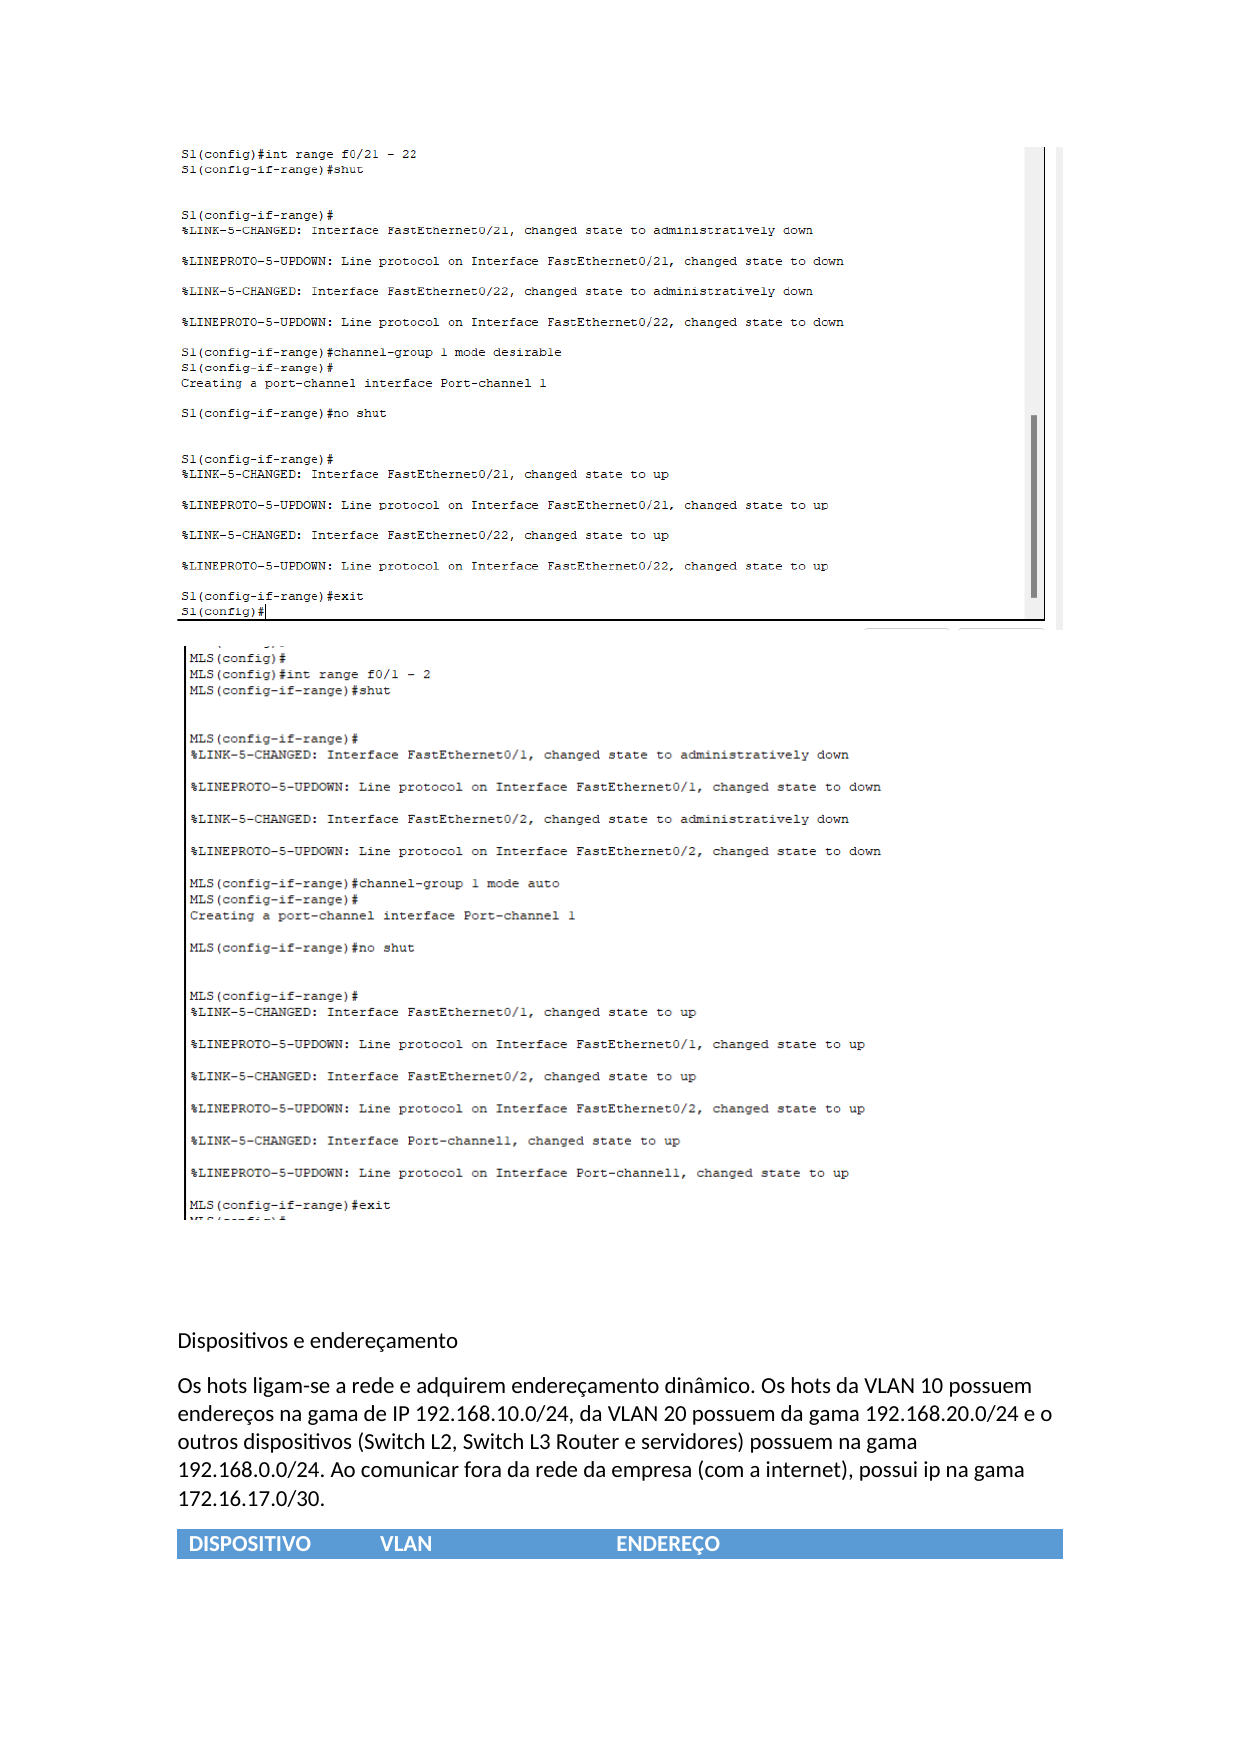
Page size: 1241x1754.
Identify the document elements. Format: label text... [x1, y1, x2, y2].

text Os hots ligam-se a rede e adquirem endereçamento dinâmico. Os hots da VLAN 10 possuem endereços na gama de IP 192.168.10.0/24, da VLAN 20 possuem da gama 192.168.20.0/24 e o outros dispositivos (Switch L2, Switch L3 Router e servidores) possuem na gama 192.168.0.0/24. Ao comunicar fora da rede da empresa (com a internet), possui ip na gama 172.16.17.0/30. [177, 1371, 1063, 1512]
table_header VLAN [369, 1530, 605, 1558]
table_header ENDEREÇO [605, 1530, 1062, 1558]
table_header DISPOSITIVO [178, 1530, 369, 1558]
text Dispositivos e endereçamento [177, 1326, 1063, 1354]
